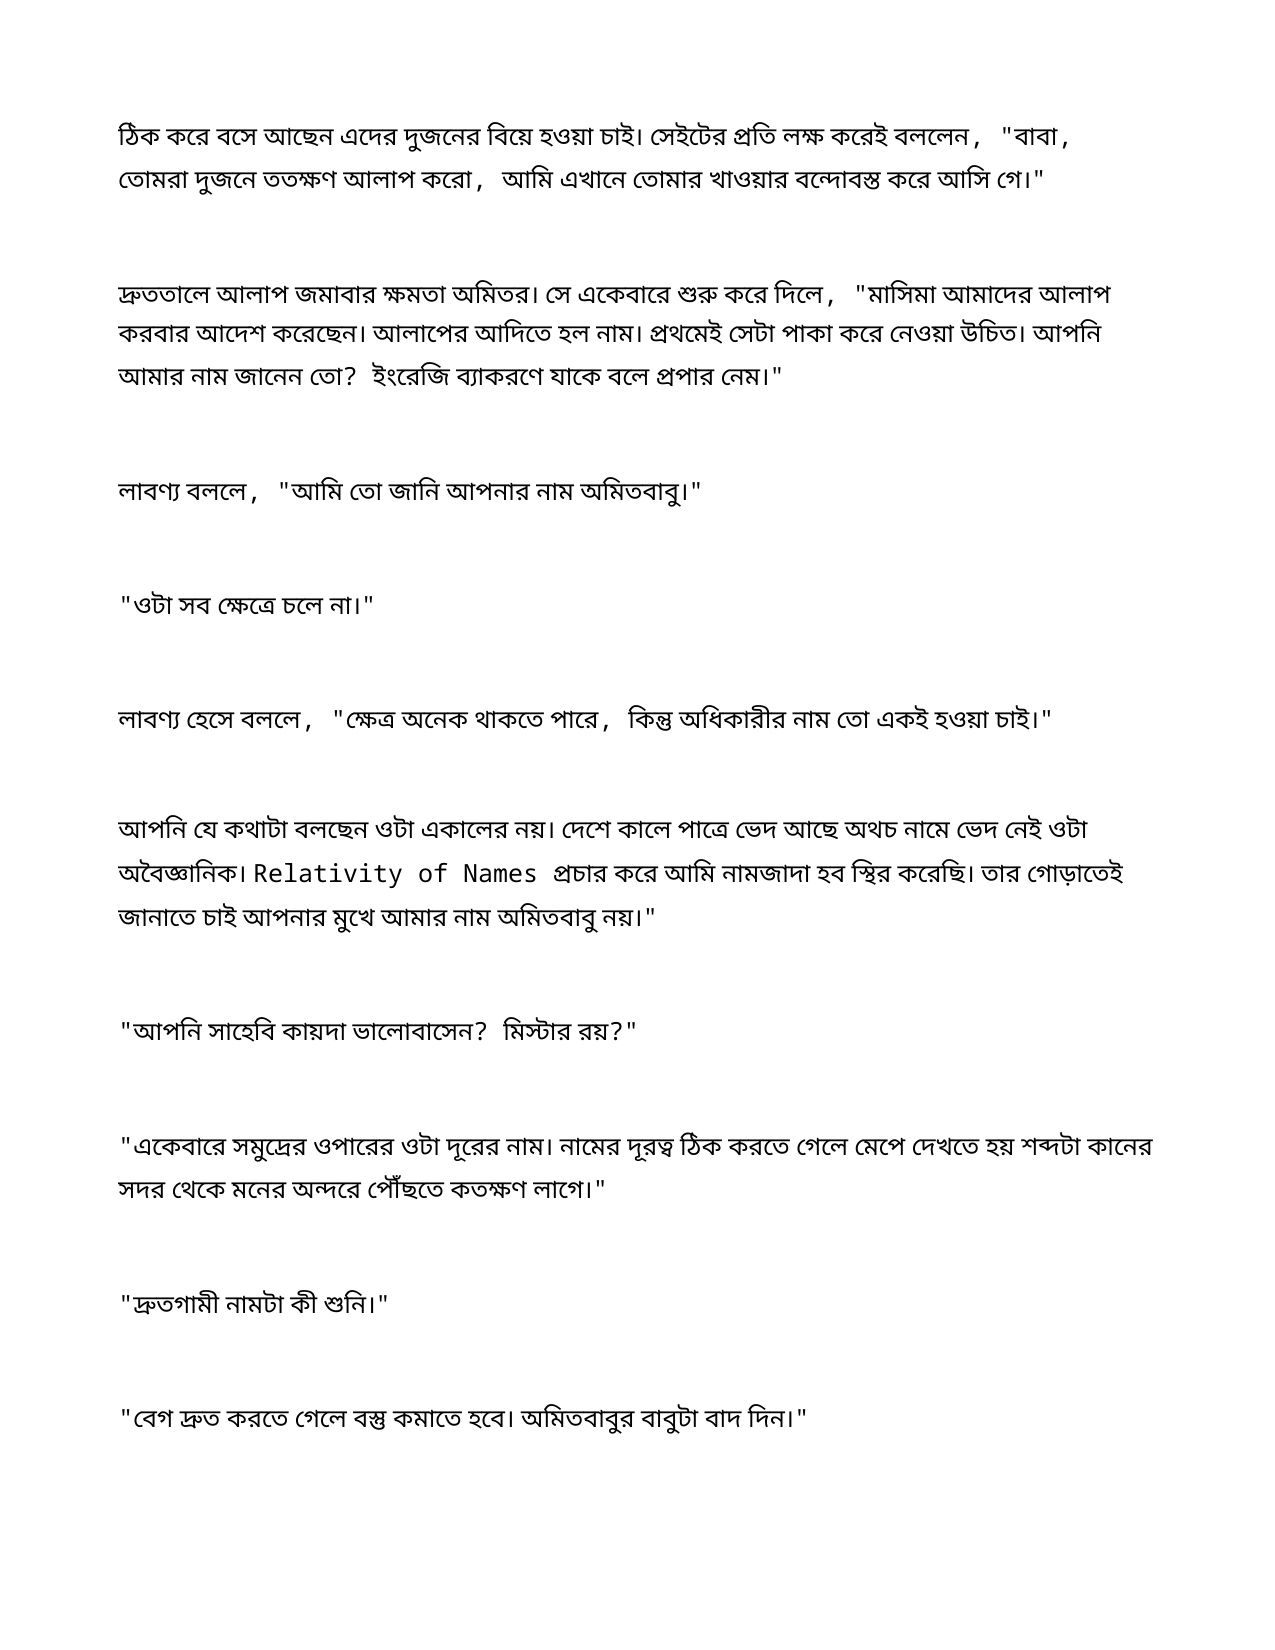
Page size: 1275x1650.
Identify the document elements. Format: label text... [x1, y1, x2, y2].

text লাবণ্য বললে, "আমি তো জানি আপনার নাম অমিতবাবু।" [118, 473, 1157, 510]
text ঠিক করে বসে আছেন এদের দুজনের বিয়ে হওয়া চাই। সেইটের প্রতি লক্ষ করেই বললেন, "বাবা, তোমরা দুজনে ততক্ষণ আলাপ করো, আমি এখানে তোমার খাওয়ার বন্দোবস্ত করে আসি গে।" [118, 118, 1157, 199]
text "একেবারে সমুদ্রের ওপারের ওটা দূরের নাম। নামের দূরত্ব ঠিক করতে গেলে মেপে দেখতে হয় শব্দটা কানের সদর থেকে মনের অন্দরে পৌঁছতে কতক্ষণ লাগে।" [118, 1128, 1157, 1209]
text দ্রুততালে আলাপ জমাবার ক্ষমতা অমিতর। সে একেবারে শুরু করে দিলে, "মাসিমা আমাদের আলাপ করবার আদেশ করেছেন। আলাপের আদিতে হল নাম। প্রথমেই সেটা পাকা করে নেওয়া উচিত। আপনি আমার নাম জানেন তো? ইংরেজি ব্যাকরণে যাকে বলে প্রপার নেম।" [118, 276, 1157, 396]
text আপনি যে কথাটা বলছেন ওটা একালের নয়। দেশে কালে পাত্রে ভেদ আছে অথচ নামে ভেদ নেই ওটা অবৈজ্ঞানিক। Relativity of Names প্রচার করে আমি নামজাদা হব স্থির করেছি। তার গোড়াতেই জানাতে চাই আপনার মুখে আমার নাম অমিতবাবু নয়।" [118, 817, 1157, 937]
text "আপনি সাহেবি কায়দা ভালোবাসেন? মিস্টার রয়?" [118, 1014, 1157, 1051]
text "ওটা সব ক্ষেত্রে চলে না।" [118, 588, 1157, 625]
text "বেগ দ্রুত করতে গেলে বস্তু কমাতে হবে। অমিতবাবুর বাবুটা বাদ দিন।" [118, 1401, 1157, 1438]
text "দ্রুতগামী নামটা কী শুনি।" [118, 1287, 1157, 1323]
text লাবণ্য হেসে বললে, "ক্ষেত্র অনেক থাকতে পারে, কিন্তু অধিকারীর নাম তো একই হওয়া চাই।" [118, 702, 1157, 739]
